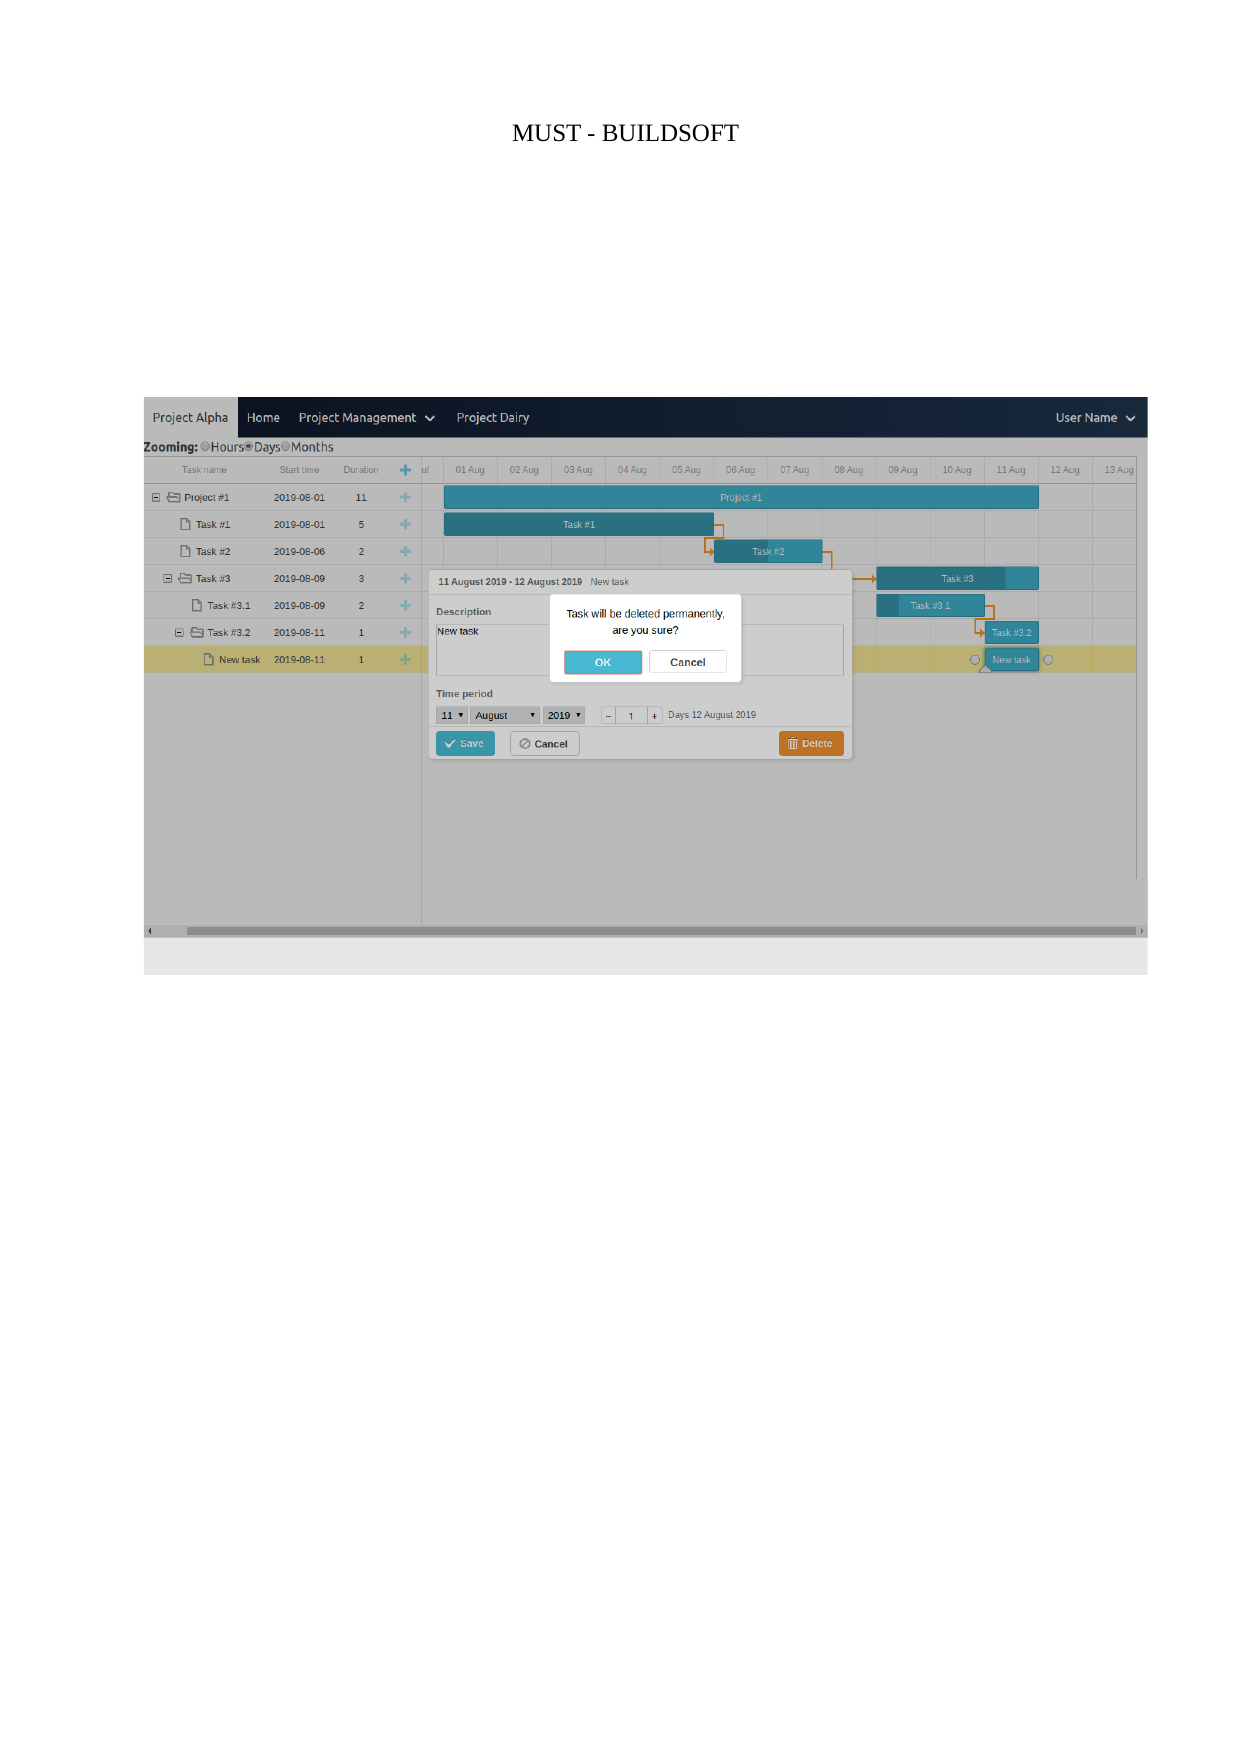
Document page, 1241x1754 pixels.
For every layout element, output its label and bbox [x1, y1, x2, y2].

picture [143, 397, 1148, 975]
